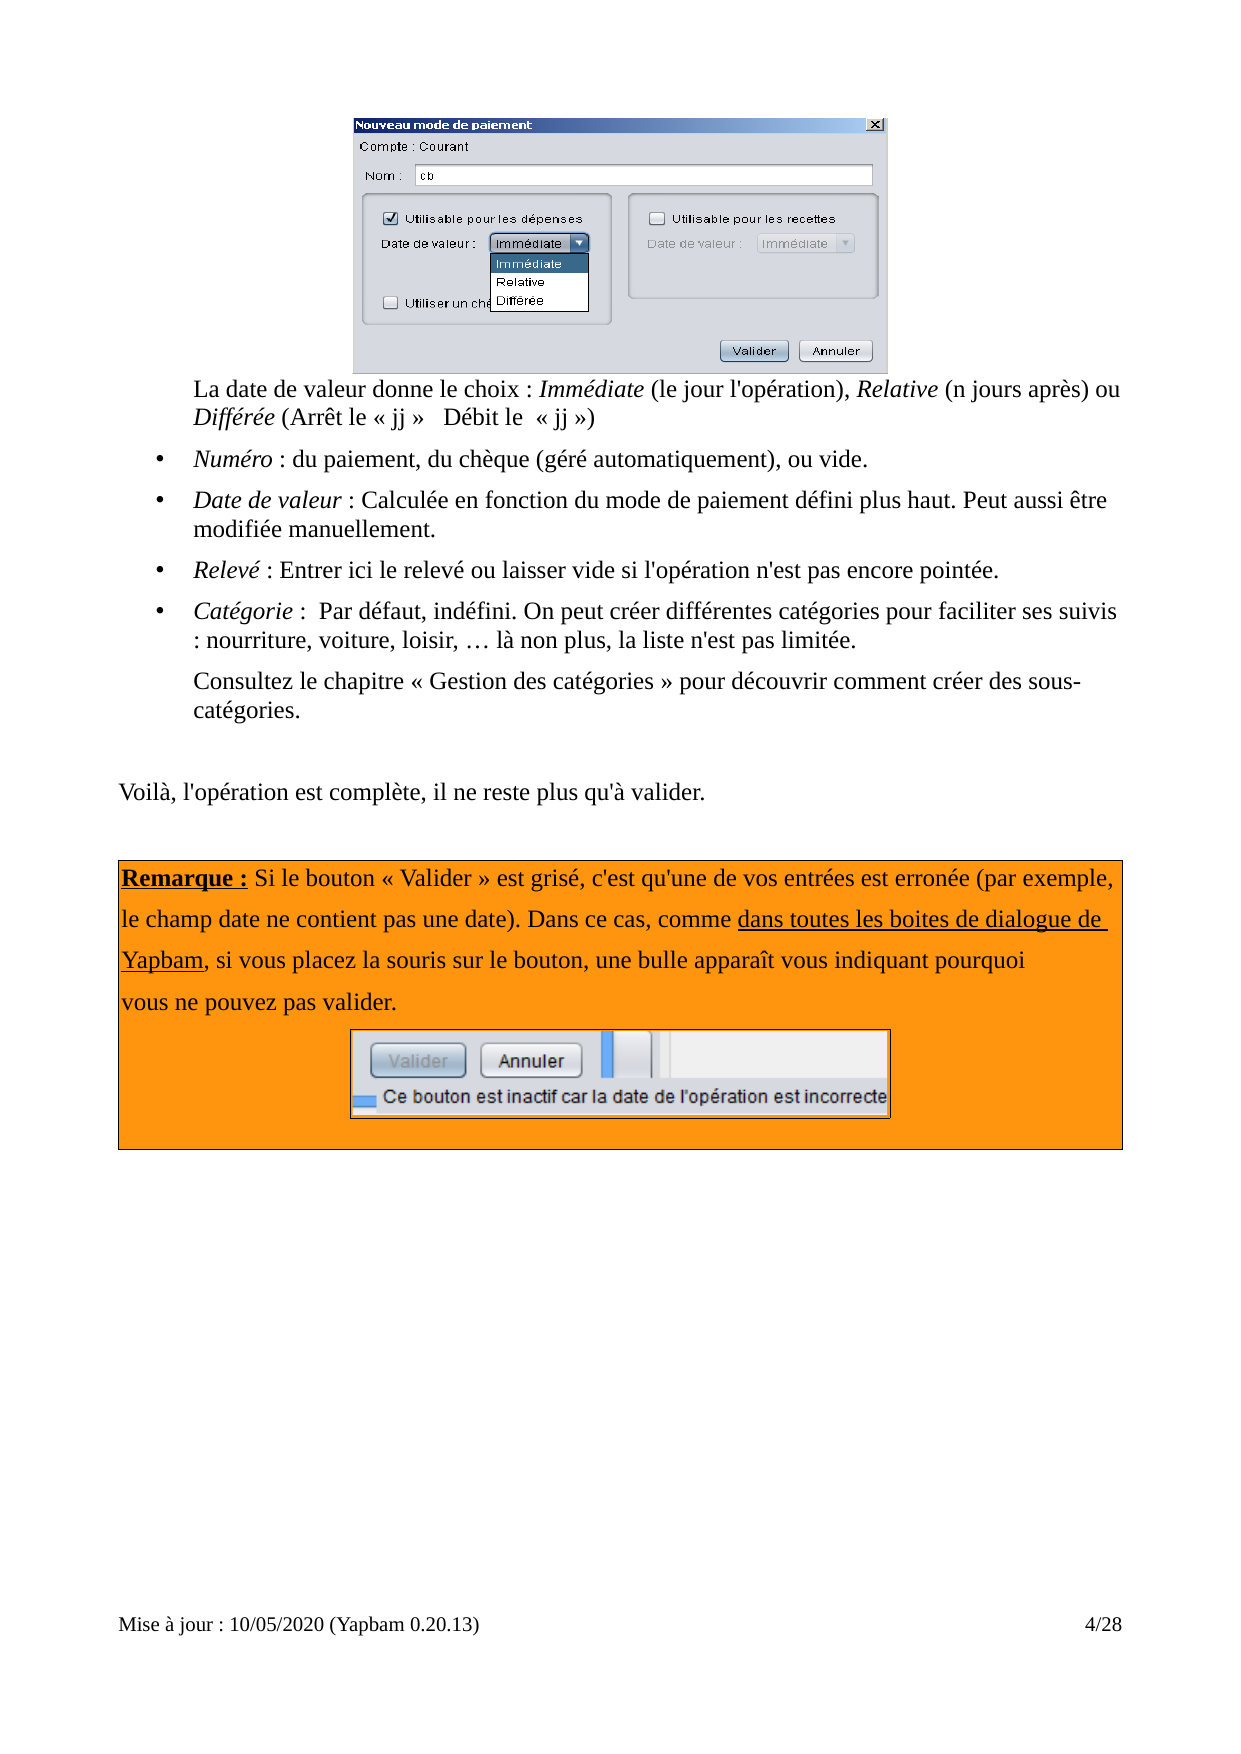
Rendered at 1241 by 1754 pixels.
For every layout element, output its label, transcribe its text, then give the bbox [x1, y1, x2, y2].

list Consultez le chapitre « Gestion des catégories » pour découvrir comment créer des sous-catégories. [156, 666, 1122, 724]
picture [352, 118, 888, 374]
list Catégorie : Par défaut, indéfini. On peut créer différentes catégories pour faciliter ses suivis : nourriture, voiture, loisir, … là non plus, la liste n'est pas limitée. [156, 596, 1122, 654]
list Relevé : Entrer ici le relevé ou laisser vide si l'opération n'est pas encore pointée. [156, 555, 1122, 584]
text le champ date ne contient pas une date). Dans ce cas, comme dans toutes les boites de dialogue de [119, 901, 1122, 933]
list La date de valeur donne le choix : Immédiate (le jour l'opération), Relative (n jours après) ou Différée (Arrêt le « jj » Débit le « jj ») [156, 118, 1122, 431]
picture [352, 1031, 888, 1115]
text Yapbam, si vous placez la souris sur le bouton, une bulle apparaît vous indiquant pourquoi [119, 942, 1122, 974]
text Voilà, l'opération est complète, il ne reste plus qu'à valider. [118, 777, 1122, 806]
text vous ne pouvez pas valider. [119, 984, 1122, 1016]
text [351, 1030, 890, 1118]
list Date de valeur : Calculée en fonction du mode de paiement défini plus haut. Peut aussi être modifiée manuellement. [156, 485, 1122, 542]
text Remarque : Si le bouton « Valider » est grisé, c'est qu'une de vos entrées est erronée (par exemple, [119, 861, 1122, 892]
list Numéro : du paiement, du chèque (géré automatiquement), ou vide. [156, 444, 1122, 472]
